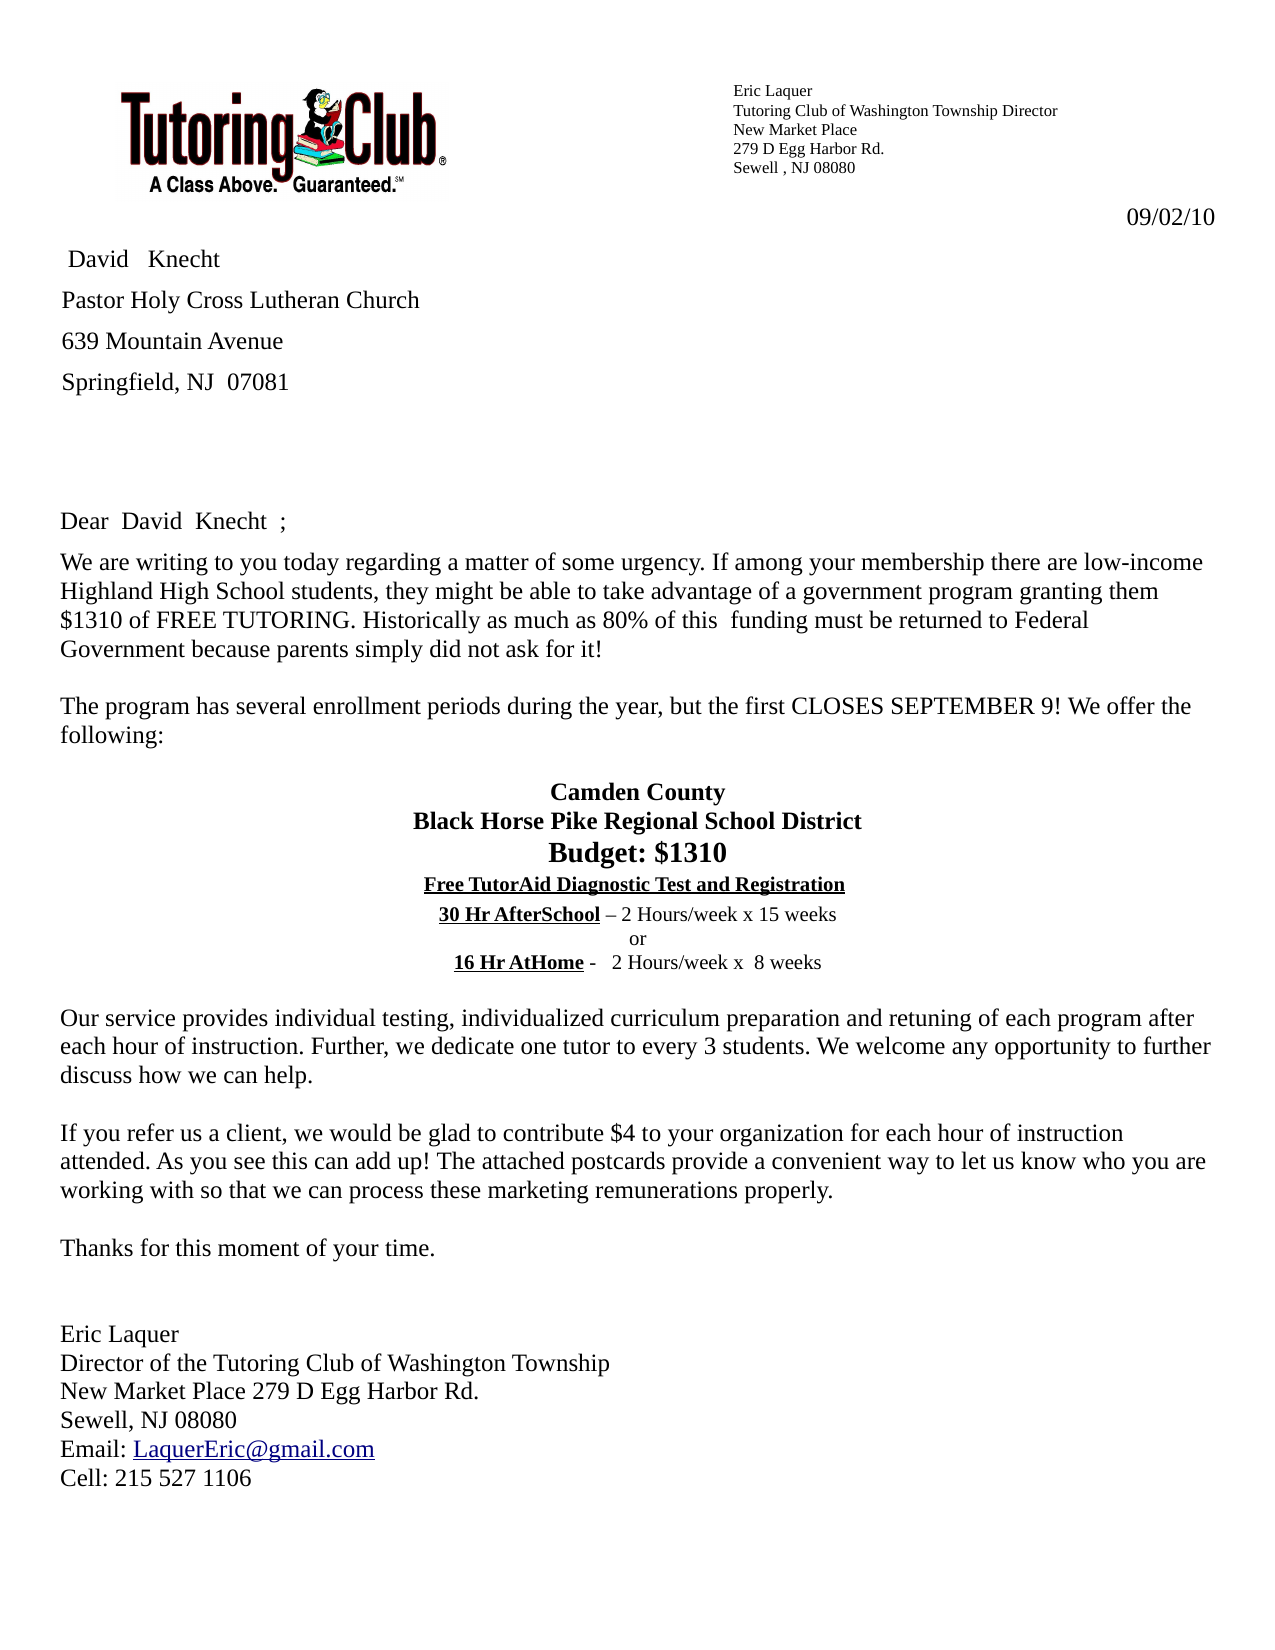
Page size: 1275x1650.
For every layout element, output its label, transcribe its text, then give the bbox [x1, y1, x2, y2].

text Our service provides individual testing, individualized curriculum preparation and retuning of each program after each hour of instruction. Further, we dedicate one tutor to every 3 students. We welcome any opportunity to further discuss how we can help. [60, 1003, 1215, 1089]
text Sewell, NJ 08080 [60, 1405, 1215, 1434]
text Email: LaquerEric@gmail.com [60, 1434, 1215, 1463]
text Budget: $1310 [60, 835, 1215, 868]
text Director of the Tutoring Club of Washington Township [60, 1348, 1215, 1376]
picture [114, 82, 449, 202]
text 16 Hr AtHome - 2 Hours/week x 8 weeks [60, 950, 1215, 974]
text 30 Hr AfterSchool – 2 Hours/week x 15 weeks [60, 902, 1215, 926]
text Pastor Holy Cross Lutheran Church [61, 285, 1215, 314]
text New Market Place 279 D Egg Harbor Rd. [60, 1376, 1215, 1405]
text Eric Laquer [60, 1319, 1215, 1348]
text Springfield, NJ 07081 [61, 367, 1215, 396]
text The program has several enrollment periods during the year, but the first CLOSES SEPTEMBER 9! We offer the following: [60, 691, 1215, 749]
text or [60, 926, 1215, 950]
text Free TutorAid Diagnostic Test and Registration [60, 872, 1209, 896]
text 639 Mountain Avenue [61, 326, 1215, 355]
text We are writing to you today regarding a matter of some urgency. If among your membership there are low-income Highland High School students, they might be able to take advantage of a government program granting them $1310 of FREE TUTORING. Historically as much as 80% of this funding must be returned to Federal Government because parents simply did not ask for it! [60, 547, 1215, 662]
text Dear David Knecht ; [60, 506, 1215, 535]
text Cell: 215 527 1106 [60, 1463, 1215, 1491]
text 09/02/10 [61, 202, 1215, 231]
text David Knecht [61, 244, 1215, 272]
text Camden County [60, 777, 1215, 806]
text If you refer us a client, we would be glad to contribute $4 to your organization for each hour of instruction attended. As you see this can add up! The attached postcards provide a convenient way to let us know who you are working with so that we can process these marketing remunerations properly. [60, 1118, 1215, 1204]
text Thanks for this moment of your time. [60, 1233, 1215, 1261]
text Black Horse Pike Regional School District [60, 806, 1215, 835]
text Eric Laquer Tutoring Club of Washington Township Director New Market Place 279 D Egg Harbor Rd. Sewell , NJ 08080 [733, 81, 1083, 177]
